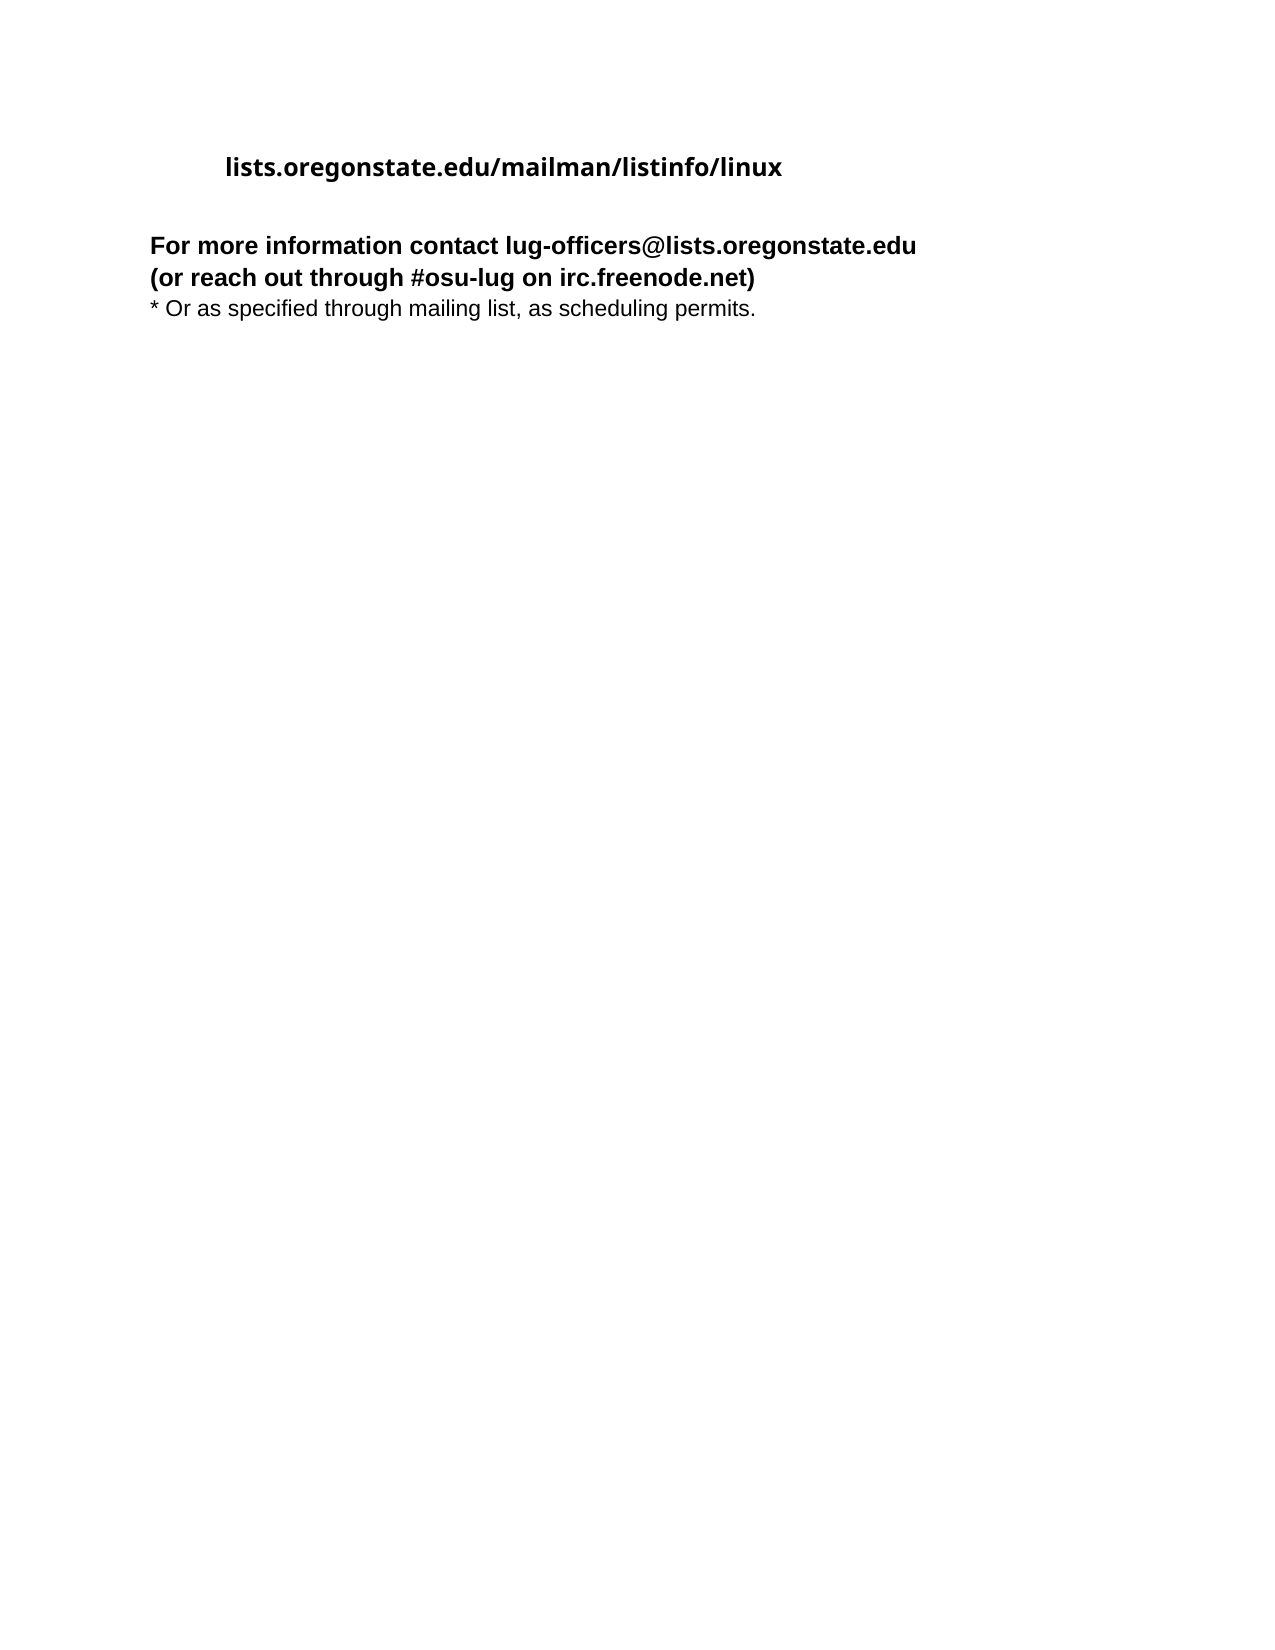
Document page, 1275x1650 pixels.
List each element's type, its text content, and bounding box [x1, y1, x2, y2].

text For more information contact lug-officers@lists.oregonstate.edu [150, 232, 1125, 259]
text lists.oregonstate.edu/mailman/listinfo/linux [150, 150, 1125, 184]
text (or reach out through #osu-lug on irc.freenode.net) [150, 264, 1125, 292]
text * Or as specified through mailing list, as scheduling permits. [150, 296, 1125, 321]
